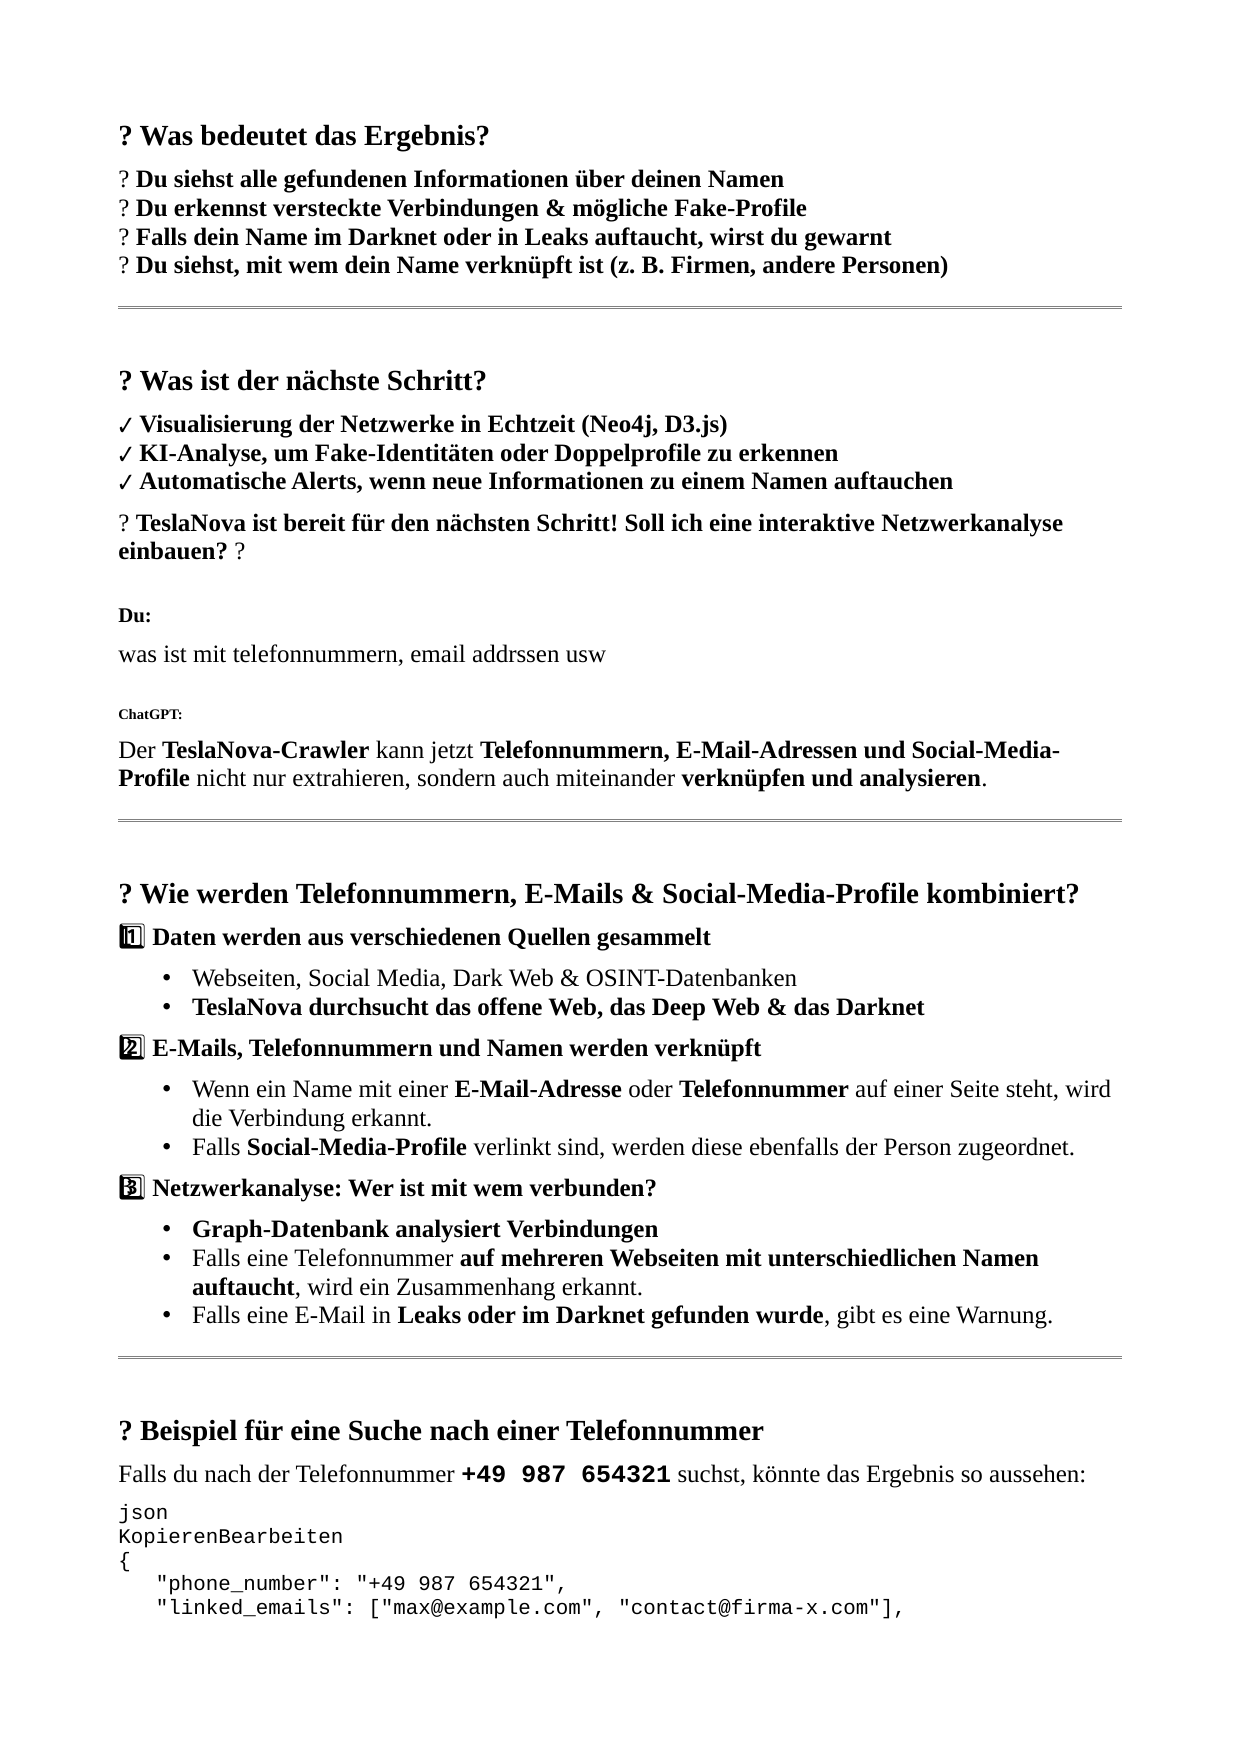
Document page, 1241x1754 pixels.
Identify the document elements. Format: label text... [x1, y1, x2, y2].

subtitle ? Wie werden Telefonnummern, E-Mails & Social-Media-Profile kombiniert? [118, 876, 1122, 909]
list Webseiten, Social Media, Dark Web & OSINT-Datenbanken [162, 963, 1122, 992]
text json [118, 1502, 1122, 1526]
subtitle Du: [118, 603, 1122, 627]
text 2️⃣ E-Mails, Telefonnummern und Namen werden verknüpft [118, 1033, 1122, 1062]
subtitle ? Was bedeutet das Ergebnis? [118, 118, 1122, 152]
text ? Du siehst alle gefundenen Informationen über deinen Namen ? Du erkennst versteckte Verbindungen & mögliche Fake-Profile ? Falls dein Name im Darknet oder in Leaks auftaucht, wirst du gewarnt ? Du siehst, mit wem dein Name verknüpft ist (z. B. Firmen, andere Personen) [118, 164, 1122, 279]
subtitle ? Beispiel für eine Suche nach einer Telefonnummer [118, 1413, 1122, 1447]
list Falls Social-Media-Profile verlinkt sind, werden diese ebenfalls der Person zugeordnet. [162, 1132, 1122, 1161]
text ? TeslaNova ist bereit für den nächsten Schritt! Soll ich eine interaktive Netzwerkanalyse einbauen? ? [118, 508, 1122, 565]
list Graph-Datenbank analysiert Verbindungen [162, 1214, 1122, 1243]
list TeslaNova durchsucht das offene Web, das Deep Web & das Darknet [162, 992, 1122, 1021]
list Wenn ein Name mit einer E-Mail-Adresse oder Telefonnummer auf einer Seite steht, wird die Verbindung erkannt. [162, 1074, 1122, 1132]
text 1️⃣ Daten werden aus verschiedenen Quellen gesammelt [118, 922, 1122, 951]
text "phone_number": "+49 987 654321", [118, 1573, 1122, 1597]
text was ist mit telefonnummern, email addrssen usw [118, 639, 1122, 668]
subtitle ChatGPT: [118, 705, 1122, 722]
text KopierenBearbeiten [118, 1526, 1122, 1550]
text "linked_emails": ["max@example.com", "contact@firma-x.com"], [118, 1597, 1122, 1621]
text ✔ Visualisierung der Netzwerke in Echtzeit (Neo4j, D3.js) ✔ KI-Analyse, um Fake-Identitäten oder Doppelprofile zu erkennen ✔ Automatische Alerts, wenn neue Informationen zu einem Namen auftauchen [118, 409, 1122, 495]
text Falls du nach der Telefonnummer +49 987 654321 suchst, könnte das Ergebnis so aussehen: [118, 1459, 1122, 1490]
text 3️⃣ Netzwerkanalyse: Wer ist mit wem verbunden? [118, 1173, 1122, 1202]
text { [118, 1550, 1122, 1573]
list Falls eine E-Mail in Leaks oder im Darknet gefunden wurde, gibt es eine Warnung. [162, 1301, 1122, 1329]
list Falls eine Telefonnummer auf mehreren Webseiten mit unterschiedlichen Namen auftaucht, wird ein Zusammenhang erkannt. [162, 1243, 1122, 1301]
text Der TeslaNova-Crawler kann jetzt Telefonnummern, E-Mail-Adressen und Social-Media-Profile nicht nur extrahieren, sondern auch miteinander verknüpfen und analysieren. [118, 735, 1122, 792]
subtitle ? Was ist der nächste Schritt? [118, 363, 1122, 396]
